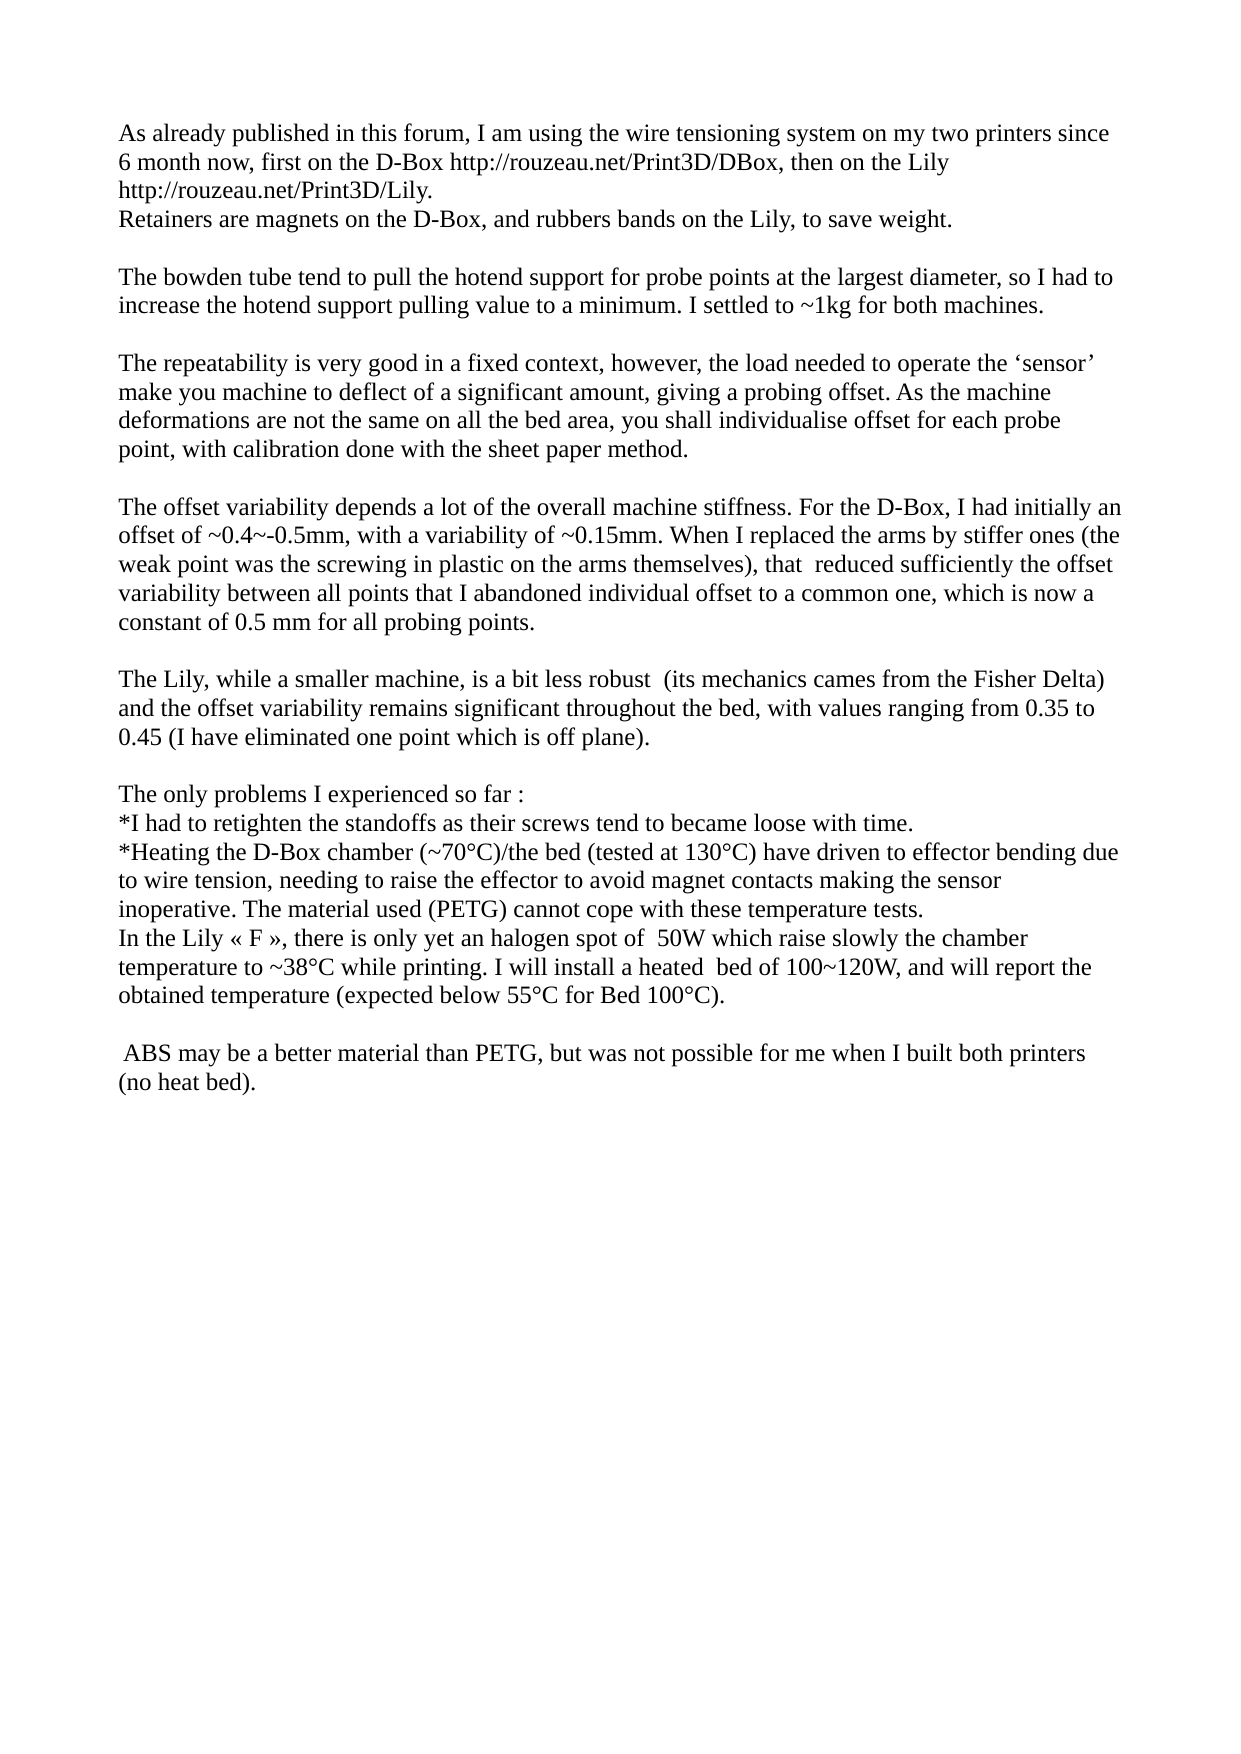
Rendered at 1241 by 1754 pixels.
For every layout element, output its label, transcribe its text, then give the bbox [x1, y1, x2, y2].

text ABS may be a better material than PETG, but was not possible for me when I built both printers (no heat bed). [118, 1038, 1122, 1096]
text The Lily, while a smaller machine, is a bit less robust (its mechanics cames from the Fisher Delta) and the offset variability remains significant throughout the bed, with values ranging from 0.35 to 0.45 (I have eliminated one point which is off plane). [118, 664, 1122, 751]
text The only problems I experienced so far : [118, 779, 1122, 808]
text As already published in this forum, I am using the wire tensioning system on my two printers since 6 month now, first on the D-Box http://rouzeau.net/Print3D/DBox, then on the Lily http://rouzeau.net/Print3D/Lily. [118, 118, 1122, 204]
text Retainers are magnets on the D-Box, and rubbers bands on the Lily, to save weight. [118, 204, 1122, 233]
text The repeatability is very good in a fixed context, however, the load needed to operate the ‘sensor’ make you machine to deflect of a significant amount, giving a probing offset. As the machine deformations are not the same on all the bed area, you shall individualise offset for each probe point, with calibration done with the sheet paper method. [118, 348, 1122, 463]
text *I had to retighten the standoffs as their screws tend to became loose with time. [118, 808, 1122, 837]
text In the Lily « F », there is only yet an halogen spot of 50W which raise slowly the chamber temperature to ~38°C while printing. I will install a heated bed of 100~120W, and will report the obtained temperature (expected below 55°C for Bed 100°C). [118, 923, 1122, 1009]
text *Heating the D-Box chamber (~70°C)/the bed (tested at 130°C) have driven to effector bending due to wire tension, needing to raise the effector to avoid magnet contacts making the sensor inoperative. The material used (PETG) cannot cope with these temperature tests. [118, 837, 1122, 923]
text The bowden tube tend to pull the hotend support for probe points at the largest diameter, so I had to increase the hotend support pulling value to a minimum. I settled to ~1kg for both machines. [118, 262, 1122, 319]
text The offset variability depends a lot of the overall machine stiffness. For the D-Box, I had initially an offset of ~0.4~-0.5mm, with a variability of ~0.15mm. When I replaced the arms by stiffer ones (the weak point was the screwing in plastic on the arms themselves), that reduced sufficiently the offset variability between all points that I abandoned individual offset to a common one, which is now a constant of 0.5 mm for all probing points. [118, 492, 1122, 636]
